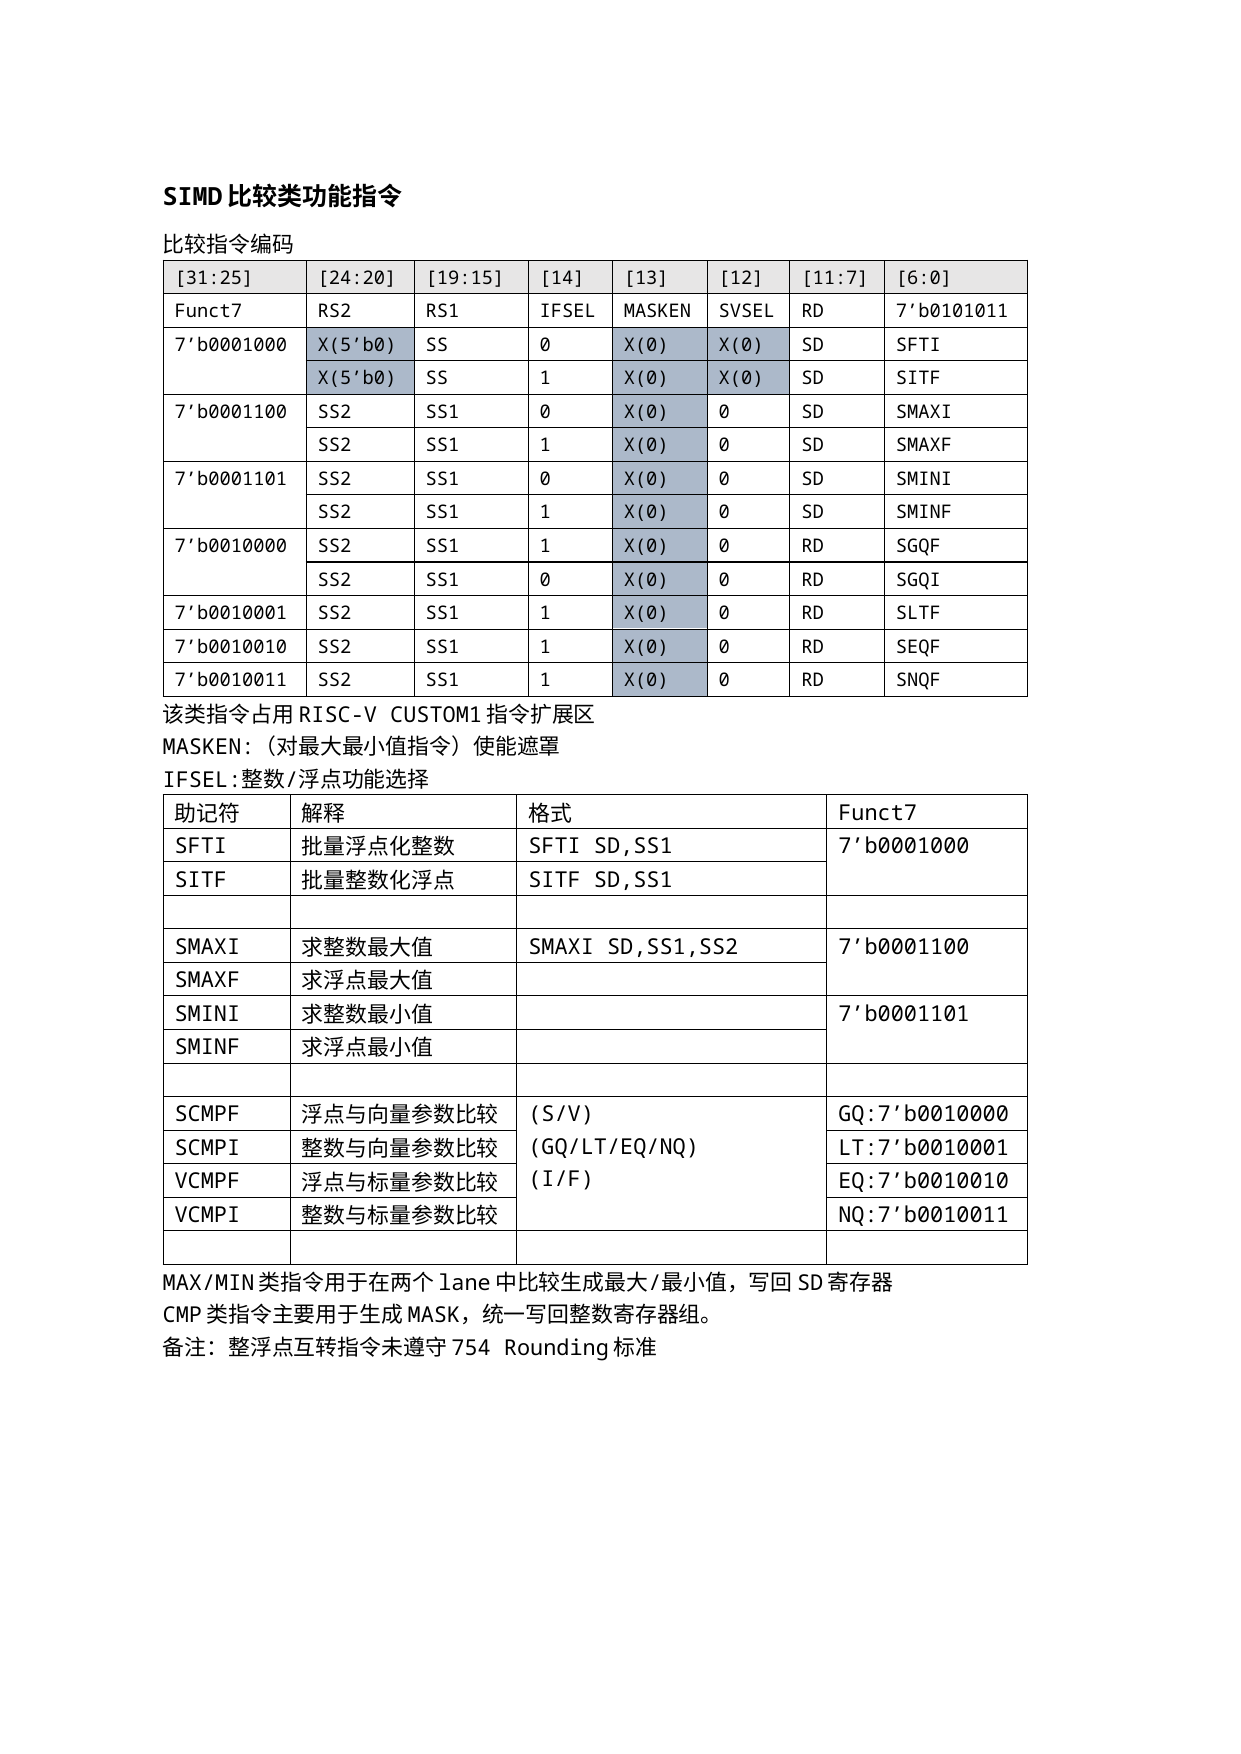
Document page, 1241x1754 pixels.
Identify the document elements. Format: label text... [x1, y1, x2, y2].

table_cell SLTF [885, 596, 1027, 628]
table_cell SMINF [885, 495, 1027, 528]
table_cell 整数与向量参数比较 [291, 1131, 516, 1163]
table_header [14] [529, 261, 612, 293]
table_cell 浮点与向量参数比较 [291, 1097, 516, 1129]
table_cell 0 [529, 395, 612, 427]
table_cell SS1 [415, 428, 528, 461]
table_cell 批量浮点化整数 [291, 829, 516, 861]
text MASKEN:（对最大最小值指令）使能遮罩 [162, 729, 1085, 762]
table_cell RD [790, 563, 884, 595]
table_cell 0 [708, 563, 789, 595]
table_cell 1 [529, 529, 612, 561]
text CMP类指令主要用于生成MASK，统一写回整数寄存器组。 [162, 1297, 1085, 1330]
table_cell MASKEN [613, 294, 707, 327]
table_cell RD [790, 294, 884, 327]
table_cell SS2 [307, 395, 414, 427]
table_cell SS2 [307, 563, 414, 595]
table_cell 7’b0010000 [164, 529, 306, 595]
table_cell SMAXF [885, 428, 1027, 461]
table_cell [291, 1231, 516, 1264]
table_cell X(0) [613, 495, 707, 528]
table_cell SD [790, 395, 884, 427]
table_cell [827, 896, 1027, 928]
table_cell SS1 [415, 395, 528, 427]
table_header [19:15] [415, 261, 528, 293]
table_cell [517, 1064, 826, 1096]
table_cell 0 [529, 563, 612, 595]
table_cell 整数与标量参数比较 [291, 1198, 516, 1230]
table_cell [517, 996, 826, 1029]
table_cell X(0) [613, 395, 707, 427]
table_cell SS1 [415, 462, 528, 494]
table_cell X(0) [613, 663, 707, 696]
table_cell X(0) [708, 328, 789, 360]
table_cell 7’b0010011 [164, 663, 306, 696]
table_cell X(0) [708, 361, 789, 394]
table_cell SS [415, 328, 528, 360]
table_cell 1 [529, 495, 612, 528]
table_cell 1 [529, 630, 612, 662]
table_cell X(0) [613, 596, 707, 628]
text MAX/MIN类指令用于在两个lane中比较生成最大/最小值，写回SD寄存器 [162, 1265, 1085, 1297]
table_cell 7’b0101011 [885, 294, 1027, 327]
table_cell SMAXI [885, 395, 1027, 427]
table_cell 7’b0001100 [827, 929, 1027, 995]
table_cell X(5’b0) [307, 361, 414, 394]
table_cell SITF SD,SS1 [517, 862, 826, 895]
table_header Funct7 [827, 795, 1027, 828]
table_cell 7’b0010001 [164, 596, 306, 628]
table_cell SS1 [415, 630, 528, 662]
table_cell SS2 [307, 428, 414, 461]
table_cell 1 [529, 428, 612, 461]
table_cell 批量整数化浮点 [291, 862, 516, 895]
table_cell VCMPI [164, 1198, 290, 1230]
table_cell [291, 896, 516, 928]
table_cell 1 [529, 663, 612, 696]
table_cell RD [790, 663, 884, 696]
table_cell 0 [708, 395, 789, 427]
text SIMD比较类功能指令 [162, 162, 1085, 227]
table_cell X(0) [613, 630, 707, 662]
table_cell X(0) [613, 328, 707, 360]
table_header 解释 [291, 795, 516, 828]
table_cell [517, 896, 826, 928]
table_cell SS2 [307, 663, 414, 696]
table_cell 7’b0001101 [827, 996, 1027, 1062]
text 该类指令占用RISC-V CUSTOM1指令扩展区 [162, 697, 1085, 729]
table_cell X(0) [613, 529, 707, 561]
table_cell VCMPF [164, 1164, 290, 1197]
table_cell [291, 1064, 516, 1096]
table_cell [164, 1064, 290, 1096]
table_cell SS2 [307, 596, 414, 628]
table_cell 7’b0001100 [164, 395, 306, 461]
table_cell SVSEL [708, 294, 789, 327]
table_cell RD [790, 630, 884, 662]
table_cell NQ:7’b0010011 [827, 1198, 1027, 1230]
table_cell 0 [708, 630, 789, 662]
table_cell SS1 [415, 529, 528, 561]
table_cell SD [790, 328, 884, 360]
table_cell LT:7’b0010001 [827, 1131, 1027, 1163]
table_cell [164, 896, 290, 928]
table_cell SMAXI SD,SS1,SS2 [517, 929, 826, 962]
table_cell IFSEL [529, 294, 612, 327]
table_cell SS1 [415, 495, 528, 528]
table_cell SMINI [885, 462, 1027, 494]
table_cell RD [790, 596, 884, 628]
table_cell RS2 [307, 294, 414, 327]
table_cell SGQF [885, 529, 1027, 561]
table_cell SS1 [415, 596, 528, 628]
table_cell SEQF [885, 630, 1027, 662]
table_cell 求浮点最大值 [291, 963, 516, 995]
table_cell SD [790, 361, 884, 394]
table_cell 0 [529, 462, 612, 494]
table_cell X(0) [613, 462, 707, 494]
table_header 助记符 [164, 795, 290, 828]
table_cell [517, 1231, 826, 1264]
table_cell X(0) [613, 361, 707, 394]
table_cell Funct7 [164, 294, 306, 327]
table_cell (S/V) (GQ/LT/EQ/NQ) (I/F) [517, 1097, 826, 1230]
table_cell 0 [708, 596, 789, 628]
table_cell [827, 1064, 1027, 1096]
table_cell SD [790, 462, 884, 494]
text 比较指令编码 [162, 227, 1085, 259]
table_cell SITF [164, 862, 290, 895]
table_cell 7’b0001000 [164, 328, 306, 394]
table_cell SFTI SD,SS1 [517, 829, 826, 861]
table_cell 7’b0001000 [827, 829, 1027, 895]
text 备注：整浮点互转指令未遵守754 Rounding标准 [162, 1330, 1085, 1362]
table_header 格式 [517, 795, 826, 828]
table_cell SS1 [415, 663, 528, 696]
table_cell SMAXF [164, 963, 290, 995]
table_cell 0 [708, 663, 789, 696]
table_cell 0 [708, 529, 789, 561]
table_cell 0 [708, 462, 789, 494]
table_cell [827, 1231, 1027, 1264]
text IFSEL:整数/浮点功能选择 [162, 762, 1085, 794]
table_cell SS2 [307, 495, 414, 528]
table_header [31:25] [164, 261, 306, 293]
table_cell X(0) [613, 428, 707, 461]
table_cell 0 [529, 328, 612, 360]
table_cell SCMPF [164, 1097, 290, 1129]
table_cell SS2 [307, 630, 414, 662]
table_cell 求整数最小值 [291, 996, 516, 1029]
table_cell SS [415, 361, 528, 394]
table_cell RS1 [415, 294, 528, 327]
table_cell SD [790, 495, 884, 528]
table_cell 7’b0010010 [164, 630, 306, 662]
table_cell 求浮点最小值 [291, 1030, 516, 1062]
table_cell SFTI [885, 328, 1027, 360]
table_header [11:7] [790, 261, 884, 293]
table_cell 浮点与标量参数比较 [291, 1164, 516, 1197]
table_cell RD [790, 529, 884, 561]
table_cell SMINI [164, 996, 290, 1029]
table_cell SS2 [307, 462, 414, 494]
table_cell SMINF [164, 1030, 290, 1062]
table_cell 0 [708, 495, 789, 528]
table_cell EQ:7’b0010010 [827, 1164, 1027, 1197]
table_cell SS1 [415, 563, 528, 595]
table_cell [164, 1231, 290, 1264]
table_cell X(0) [613, 563, 707, 595]
table_cell 求整数最大值 [291, 929, 516, 962]
table_cell SGQI [885, 563, 1027, 595]
table_cell 7’b0001101 [164, 462, 306, 528]
table_cell SS2 [307, 529, 414, 561]
table_cell SITF [885, 361, 1027, 394]
table_cell SFTI [164, 829, 290, 861]
table_header [6:0] [885, 261, 1027, 293]
table_cell 0 [708, 428, 789, 461]
table_cell GQ:7’b0010000 [827, 1097, 1027, 1129]
table_cell SCMPI [164, 1131, 290, 1163]
table_header [13] [613, 261, 707, 293]
table_cell SD [790, 428, 884, 461]
table_cell X(5’b0) [307, 328, 414, 360]
table_cell [517, 1030, 826, 1062]
table_cell 1 [529, 596, 612, 628]
table_header [12] [708, 261, 789, 293]
table_cell SMAXI [164, 929, 290, 962]
table_header [24:20] [307, 261, 414, 293]
table_cell SNQF [885, 663, 1027, 696]
table_cell 1 [529, 361, 612, 394]
table_cell [517, 963, 826, 995]
